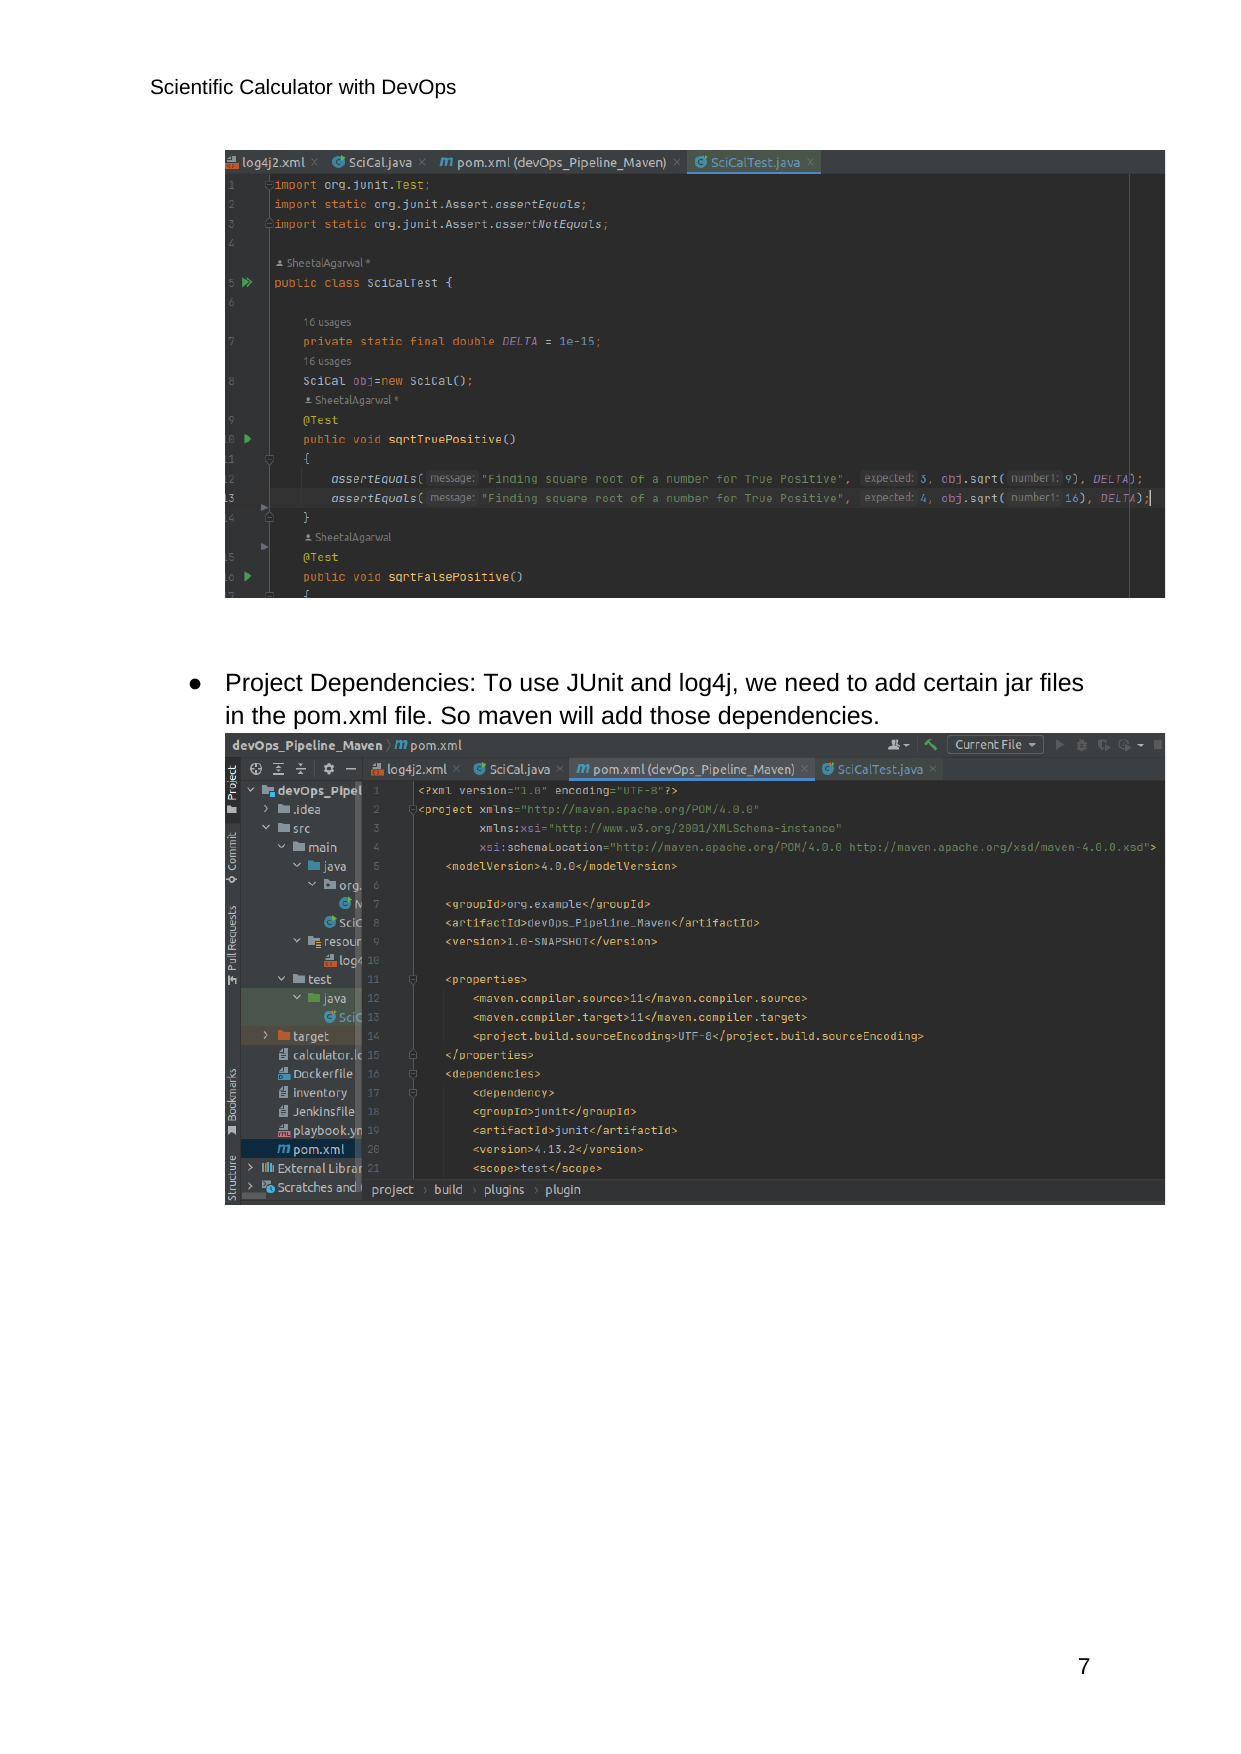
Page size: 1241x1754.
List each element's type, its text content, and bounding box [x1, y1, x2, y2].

picture [225, 150, 1166, 598]
picture [225, 733, 1166, 1205]
list Project Dependencies: To use JUnit and log4j, we need to add certain jar files in the pom.xml file. So maven will add those dependencies. [187, 668, 1090, 729]
